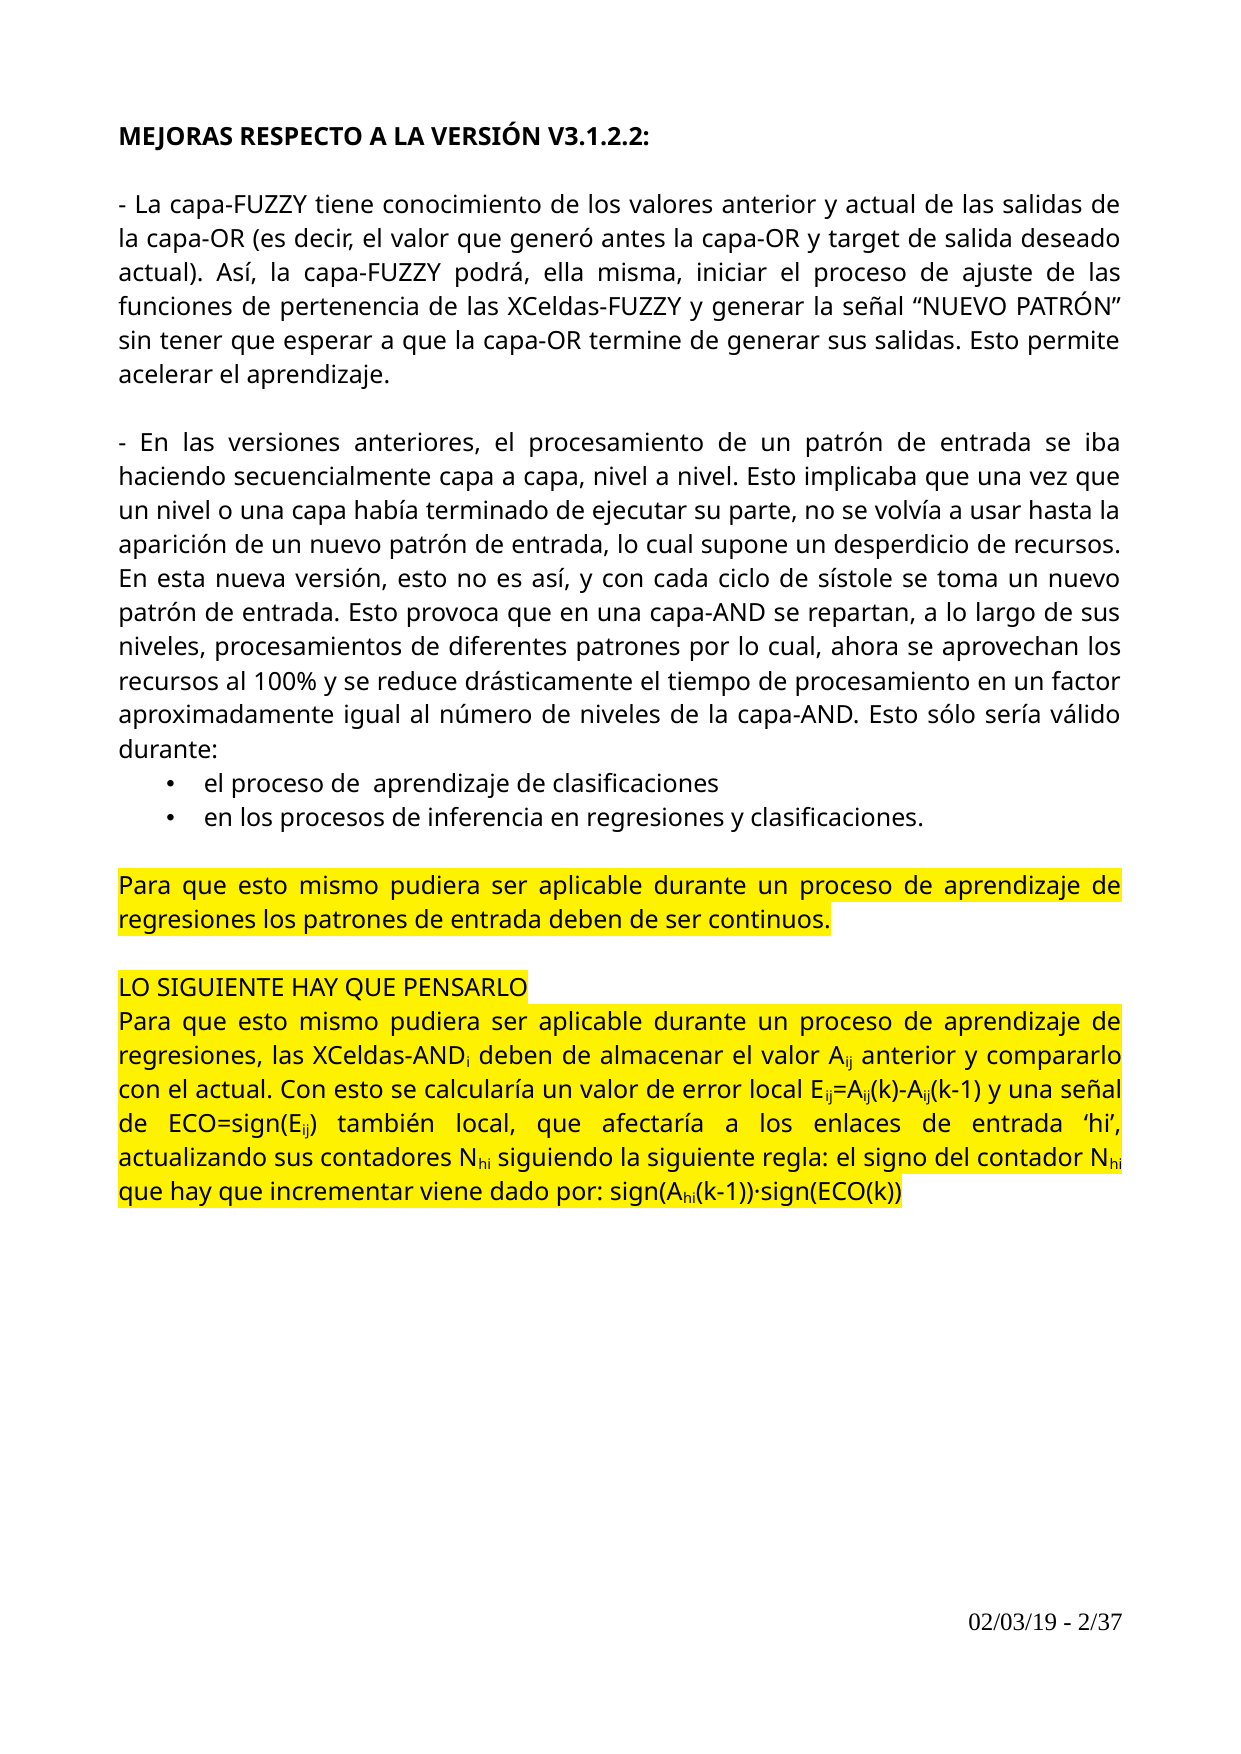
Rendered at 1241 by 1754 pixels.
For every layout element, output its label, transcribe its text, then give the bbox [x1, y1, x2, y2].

text - En las versiones anteriores, el procesamiento de un patrón de entrada se iba haciendo secuencialmente capa a capa, nivel a nivel. Esto implicaba que una vez que un nivel o una capa había terminado de ejecutar su parte, no se volvía a usar hasta la aparición de un nuevo patrón de entrada, lo cual supone un desperdicio de recursos. En esta nueva versión, esto no es así, y con cada ciclo de sístole se toma un nuevo patrón de entrada. Esto provoca que en una capa-AND se repartan, a lo largo de sus niveles, procesamientos de diferentes patrones por lo cual, ahora se aprovechan los recursos al 100% y se reduce drásticamente el tiempo de procesamiento en un factor aproximadamente igual al número de niveles de la capa-AND. Esto sólo sería válido durante: [118, 425, 1122, 765]
text MEJORAS RESPECTO A LA VERSIÓN V3.1.2.2: [118, 118, 1122, 152]
text - La capa-FUZZY tiene conocimiento de los valores anterior y actual de las salidas de la capa-OR (es decir, el valor que generó antes la capa-OR y target de salida deseado actual). Así, la capa-FUZZY podrá, ella misma, iniciar el proceso de ajuste de las funciones de pertenencia de las XCeldas-FUZZY y generar la señal “NUEVO PATRÓN” sin tener que esperar a que la capa-OR termine de generar sus salidas. Esto permite acelerar el aprendizaje. [118, 186, 1122, 391]
text LO SIGUIENTE HAY QUE PENSARLO [118, 970, 1122, 1004]
list el proceso de aprendizaje de clasificaciones [166, 765, 1122, 799]
text Para que esto mismo pudiera ser aplicable durante un proceso de aprendizaje de regresiones los patrones de entrada deben de ser continuos. [118, 867, 1122, 936]
list en los procesos de inferencia en regresiones y clasificaciones. [166, 799, 1122, 833]
text Para que esto mismo pudiera ser aplicable durante un proceso de aprendizaje de regresiones, las XCeldas-ANDi deben de almacenar el valor Aij anterior y compararlo con el actual. Con esto se calcularía un valor de error local Eij=Aij(k)-Aij(k-1) y una señal de ECO=sign(Eij) también local, que afectaría a los enlaces de entrada ‘hi’, actualizando sus contadores Nhi siguiendo la siguiente regla: el signo del contador Nhi que hay que incrementar viene dado por: sign(Ahi(k-1))·sign(ECO(k)) [118, 1004, 1122, 1208]
